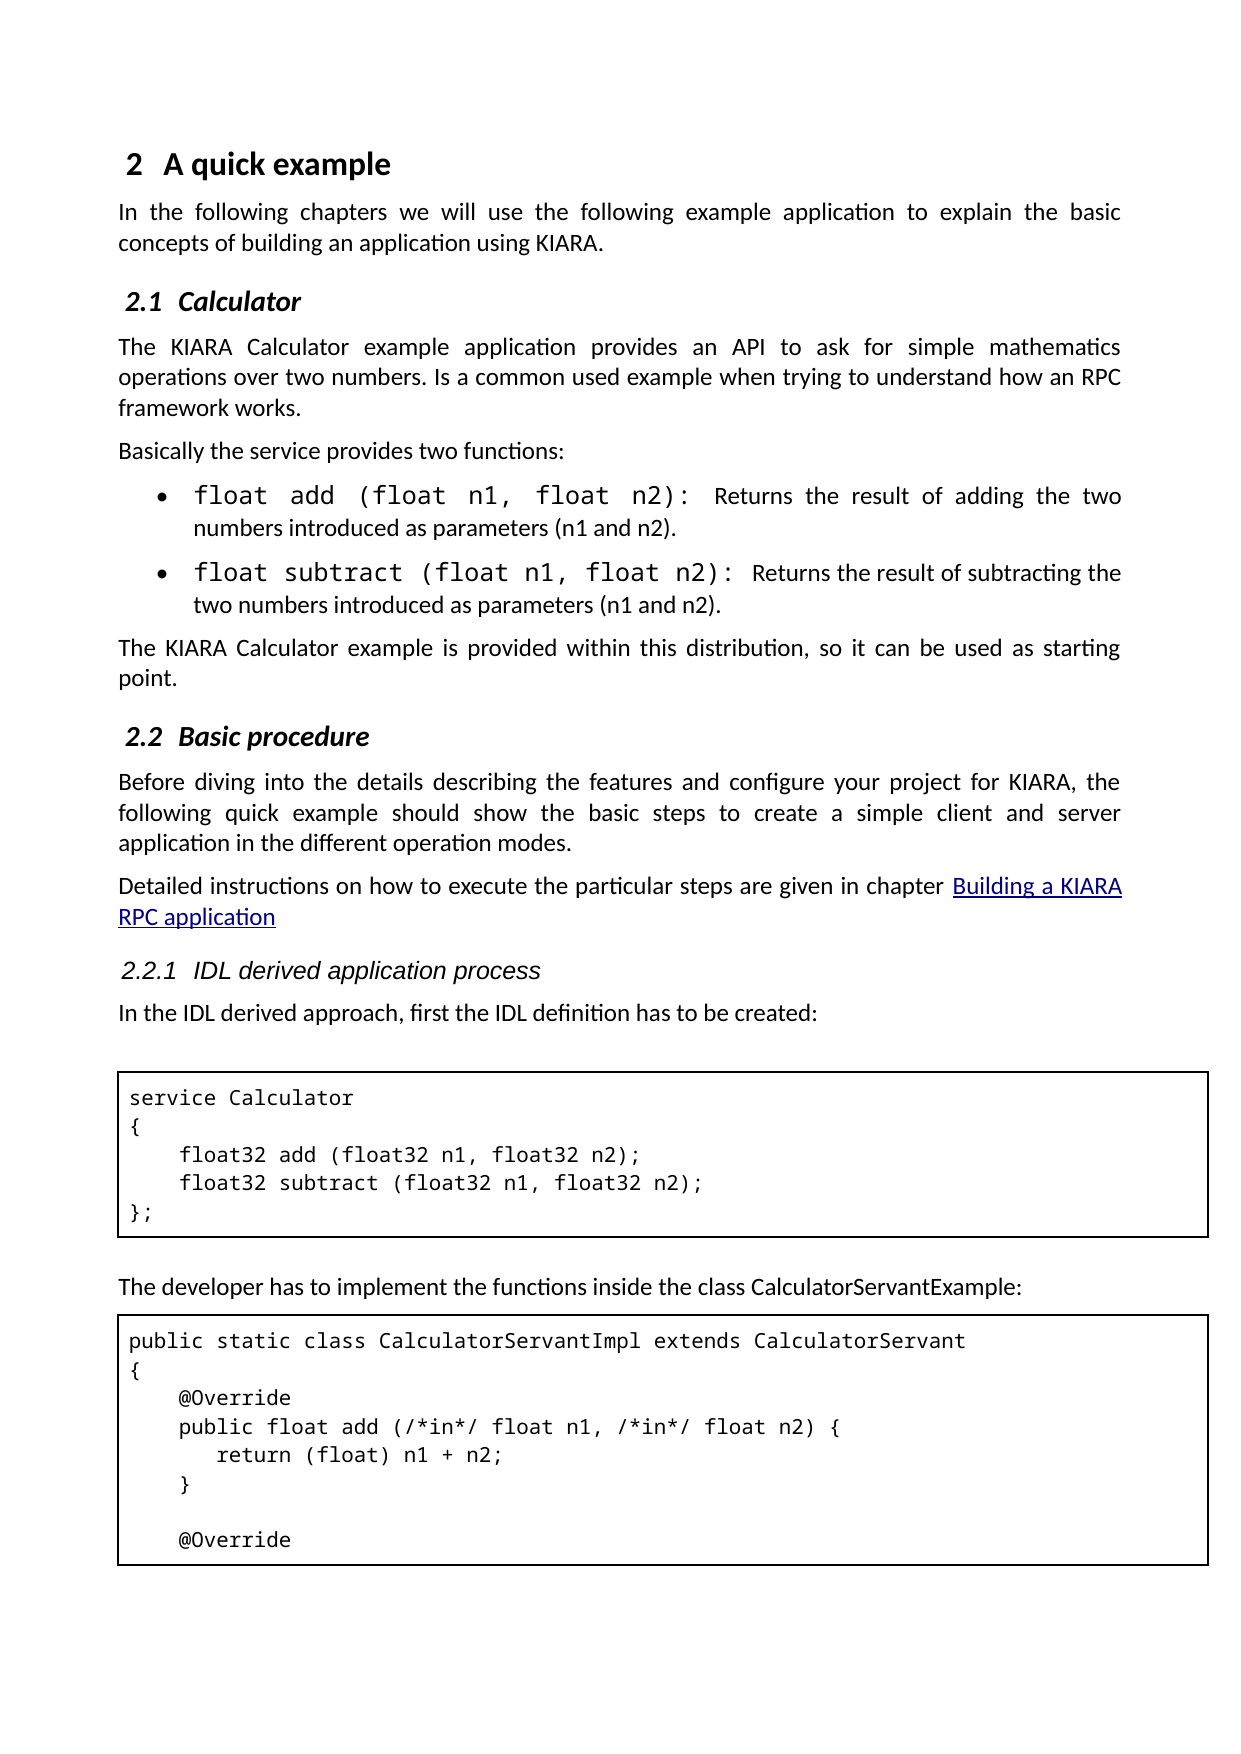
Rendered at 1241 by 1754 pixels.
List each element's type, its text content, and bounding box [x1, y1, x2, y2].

text Basically the service provides two functions: [118, 435, 1122, 465]
subtitle Basic procedure [118, 718, 1122, 754]
text In the IDL derived approach, first the IDL definition has to be created: [118, 997, 1122, 1028]
table_header service Calculator { float32 add (float32 n1, float32 n2); float32 subtract (float32 n1, float32 n2); }; [119, 1073, 1207, 1236]
text The developer has to implement the functions inside the class CalculatorServantExample: [118, 1271, 1122, 1301]
text Before diving into the details describing the features and configure your project for KIARA, the following quick example should show the basic steps to create a simple client and server application in the different operation modes. [118, 766, 1122, 858]
list float add (float n1, float n2): Returns the result of adding the two numbers introduced as parameters (n1 and n2). [156, 478, 1122, 542]
subtitle Calculator [118, 283, 1122, 318]
list float subtract (float n1, float n2): Returns the result of subtracting the two numbers introduced as parameters (n1 and n2). [156, 555, 1122, 619]
text The KIARA Calculator example application provides an API to ask for simple mathematics operations over two numbers. Is a common used example when trying to understand how an RPC framework works. [118, 331, 1122, 422]
text Detailed instructions on how to execute the particular steps are given in chapter Building a KIARA RPC application [118, 870, 1122, 931]
table_header public static class CalculatorServantImpl extends CalculatorServant { @Override public float add (/*in*/ float n1, /*in*/ float n2) { return (float) n1 + n2; } @Override [119, 1316, 1207, 1564]
subtitle IDL derived application process [114, 956, 1122, 985]
text The KIARA Calculator example is provided within this distribution, so it can be used as starting point. [118, 632, 1122, 693]
text In the following chapters we will use the following example application to explain the basic concepts of building an application using KIARA. [118, 197, 1122, 258]
subtitle A quick example [118, 143, 1122, 184]
